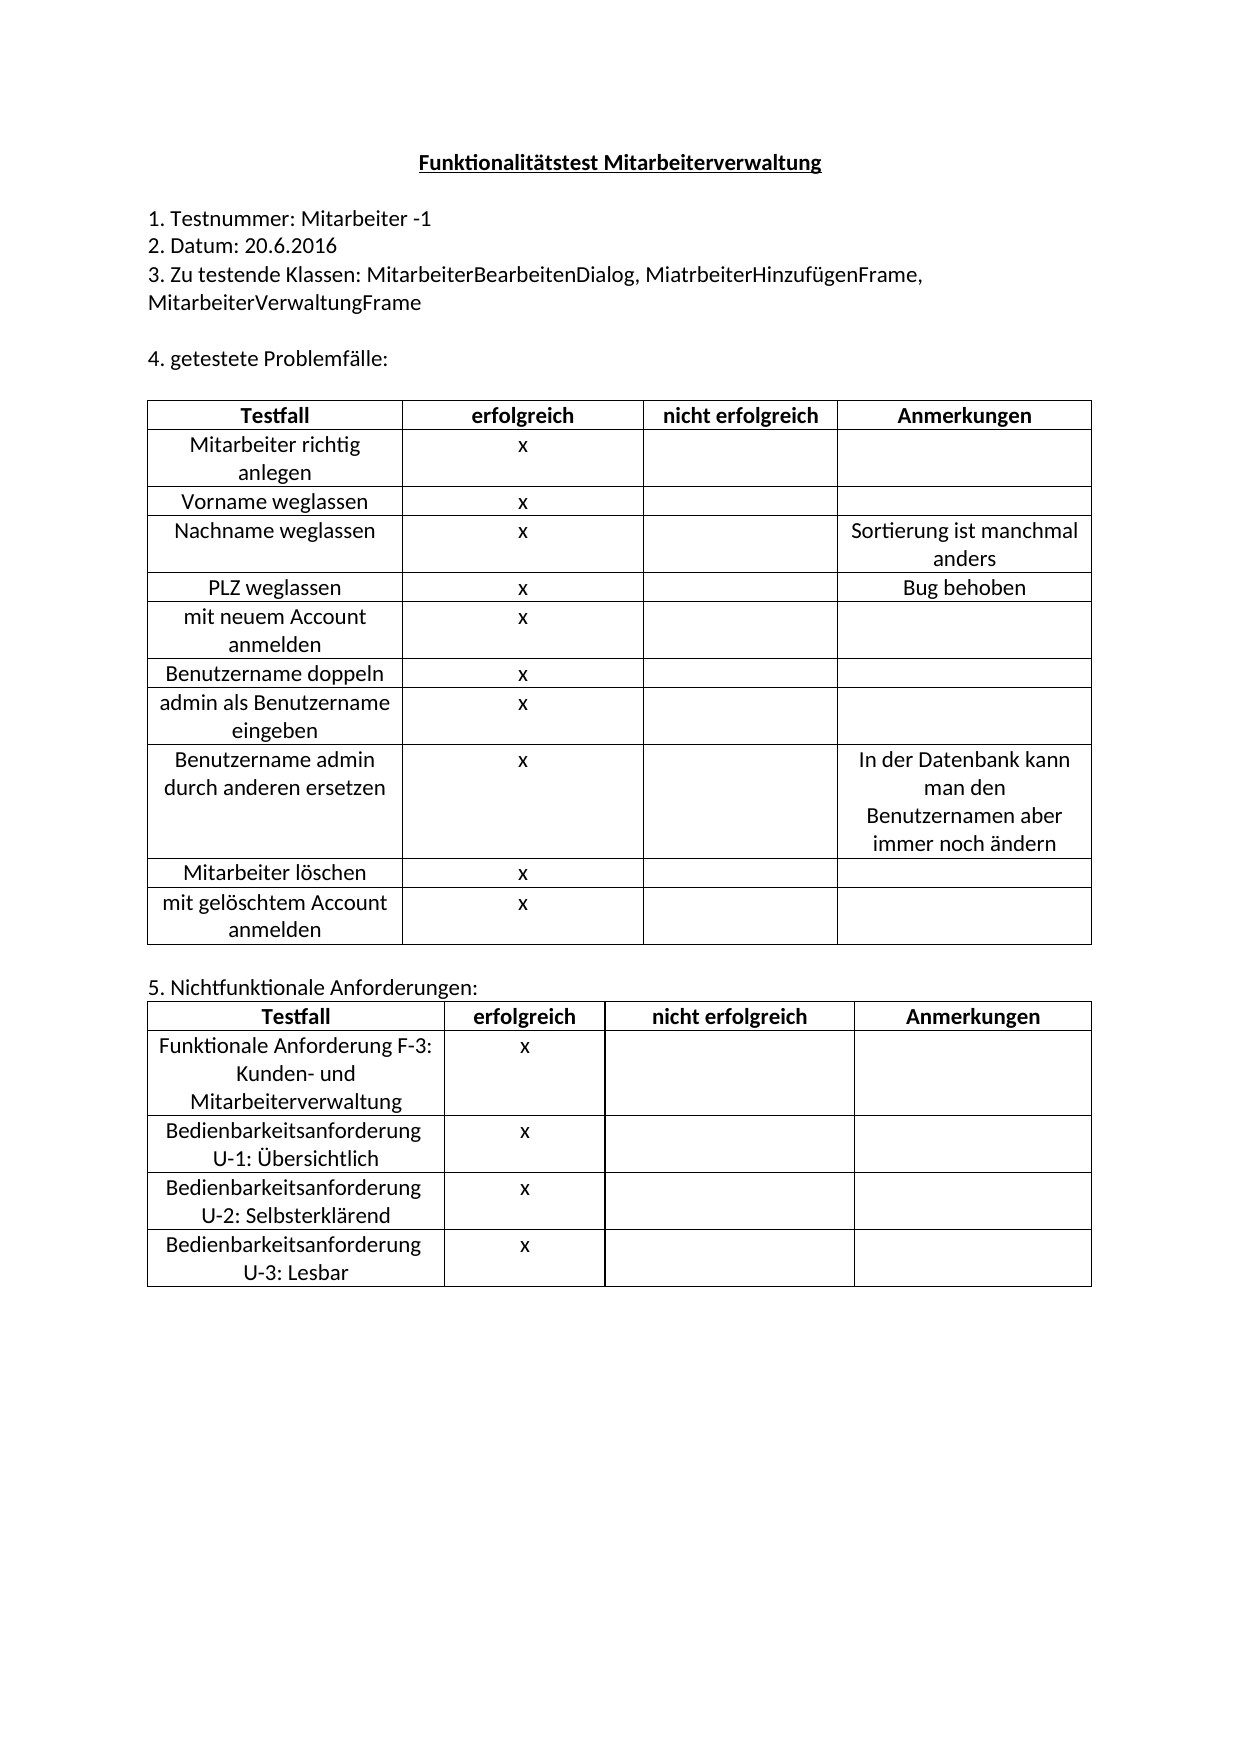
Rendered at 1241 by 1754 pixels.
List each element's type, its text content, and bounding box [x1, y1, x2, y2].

table_cell PLZ weglassen [148, 573, 402, 601]
table_header erfolgreich [403, 401, 643, 429]
text 1. Testnummer: Mitarbeiter -1 [148, 204, 1093, 232]
table_cell Sortierung ist manchmal anders [838, 516, 1091, 572]
table_cell [606, 1116, 854, 1172]
table_cell x [403, 888, 643, 944]
table_cell Bedienbarkeitsanforderung U-3: Lesbar [148, 1230, 444, 1286]
text 3. Zu testende Klassen: MitarbeiterBearbeitenDialog, MiatrbeiterHinzufügenFrame, MitarbeiterVerwaltungFrame [148, 260, 1093, 316]
table_header erfolgreich [445, 1002, 604, 1030]
table_cell Nachname weglassen [148, 516, 402, 572]
table_cell [855, 1031, 1091, 1115]
table_cell [644, 430, 837, 486]
table_cell [838, 688, 1091, 744]
table_cell [644, 745, 837, 857]
table_header Testfall [148, 401, 402, 429]
table_cell [644, 859, 837, 887]
table_cell x [445, 1031, 604, 1115]
table_cell x [403, 688, 643, 744]
table_cell Funktionale Anforderung F-3: Kunden- und Mitarbeiterverwaltung [148, 1031, 444, 1115]
table_cell x [403, 859, 643, 887]
table_cell [855, 1230, 1091, 1286]
table_cell x [403, 745, 643, 857]
table_cell In der Datenbank kann man den Benutzernamen aber immer noch ändern [838, 745, 1091, 857]
table_cell [838, 430, 1091, 486]
table_cell x [445, 1173, 604, 1229]
text 4. getestete Problemfälle: [148, 344, 1093, 372]
table_cell [606, 1173, 854, 1229]
table_cell mit gelöschtem Account anmelden [148, 888, 402, 944]
text 2. Datum: 20.6.2016 [148, 232, 1093, 260]
table_cell Benutzername doppeln [148, 659, 402, 687]
table_cell [644, 659, 837, 687]
table_cell [606, 1031, 854, 1115]
table_cell Benutzername admin durch anderen ersetzen [148, 745, 402, 857]
text Funktionalitätstest Mitarbeiterverwaltung [148, 148, 1093, 176]
table_cell [644, 688, 837, 744]
text 5. Nichtfunktionale Anforderungen: [148, 973, 1093, 1001]
table_cell [838, 487, 1091, 515]
table_cell mit neuem Account anmelden [148, 602, 402, 658]
table_cell x [403, 430, 643, 486]
table_header nicht erfolgreich [606, 1002, 854, 1030]
table_cell Bug behoben [838, 573, 1091, 601]
table_cell Bedienbarkeitsanforderung U-2: Selbsterklärend [148, 1173, 444, 1229]
table_cell x [403, 602, 643, 658]
table_cell [644, 888, 837, 944]
table_cell [644, 602, 837, 658]
table_cell [838, 888, 1091, 944]
table_header Anmerkungen [838, 401, 1091, 429]
table_cell [855, 1116, 1091, 1172]
table_cell [644, 573, 837, 601]
table_cell x [445, 1116, 604, 1172]
table_cell Vorname weglassen [148, 487, 402, 515]
table_header Anmerkungen [855, 1002, 1091, 1030]
table_cell Mitarbeiter löschen [148, 859, 402, 887]
table_cell [838, 659, 1091, 687]
table_cell x [403, 516, 643, 572]
table_cell Mitarbeiter richtig anlegen [148, 430, 402, 486]
table_cell Bedienbarkeitsanforderung U-1: Übersichtlich [148, 1116, 444, 1172]
table_cell [838, 859, 1091, 887]
table_cell [644, 516, 837, 572]
table_cell [855, 1173, 1091, 1229]
table_header nicht erfolgreich [644, 401, 837, 429]
table_cell [644, 487, 837, 515]
table_cell x [403, 487, 643, 515]
table_cell [606, 1230, 854, 1286]
table_cell x [403, 659, 643, 687]
table_cell admin als Benutzername eingeben [148, 688, 402, 744]
table_header Testfall [148, 1002, 444, 1030]
table_cell [838, 602, 1091, 658]
table_cell x [445, 1230, 604, 1286]
table_cell x [403, 573, 643, 601]
